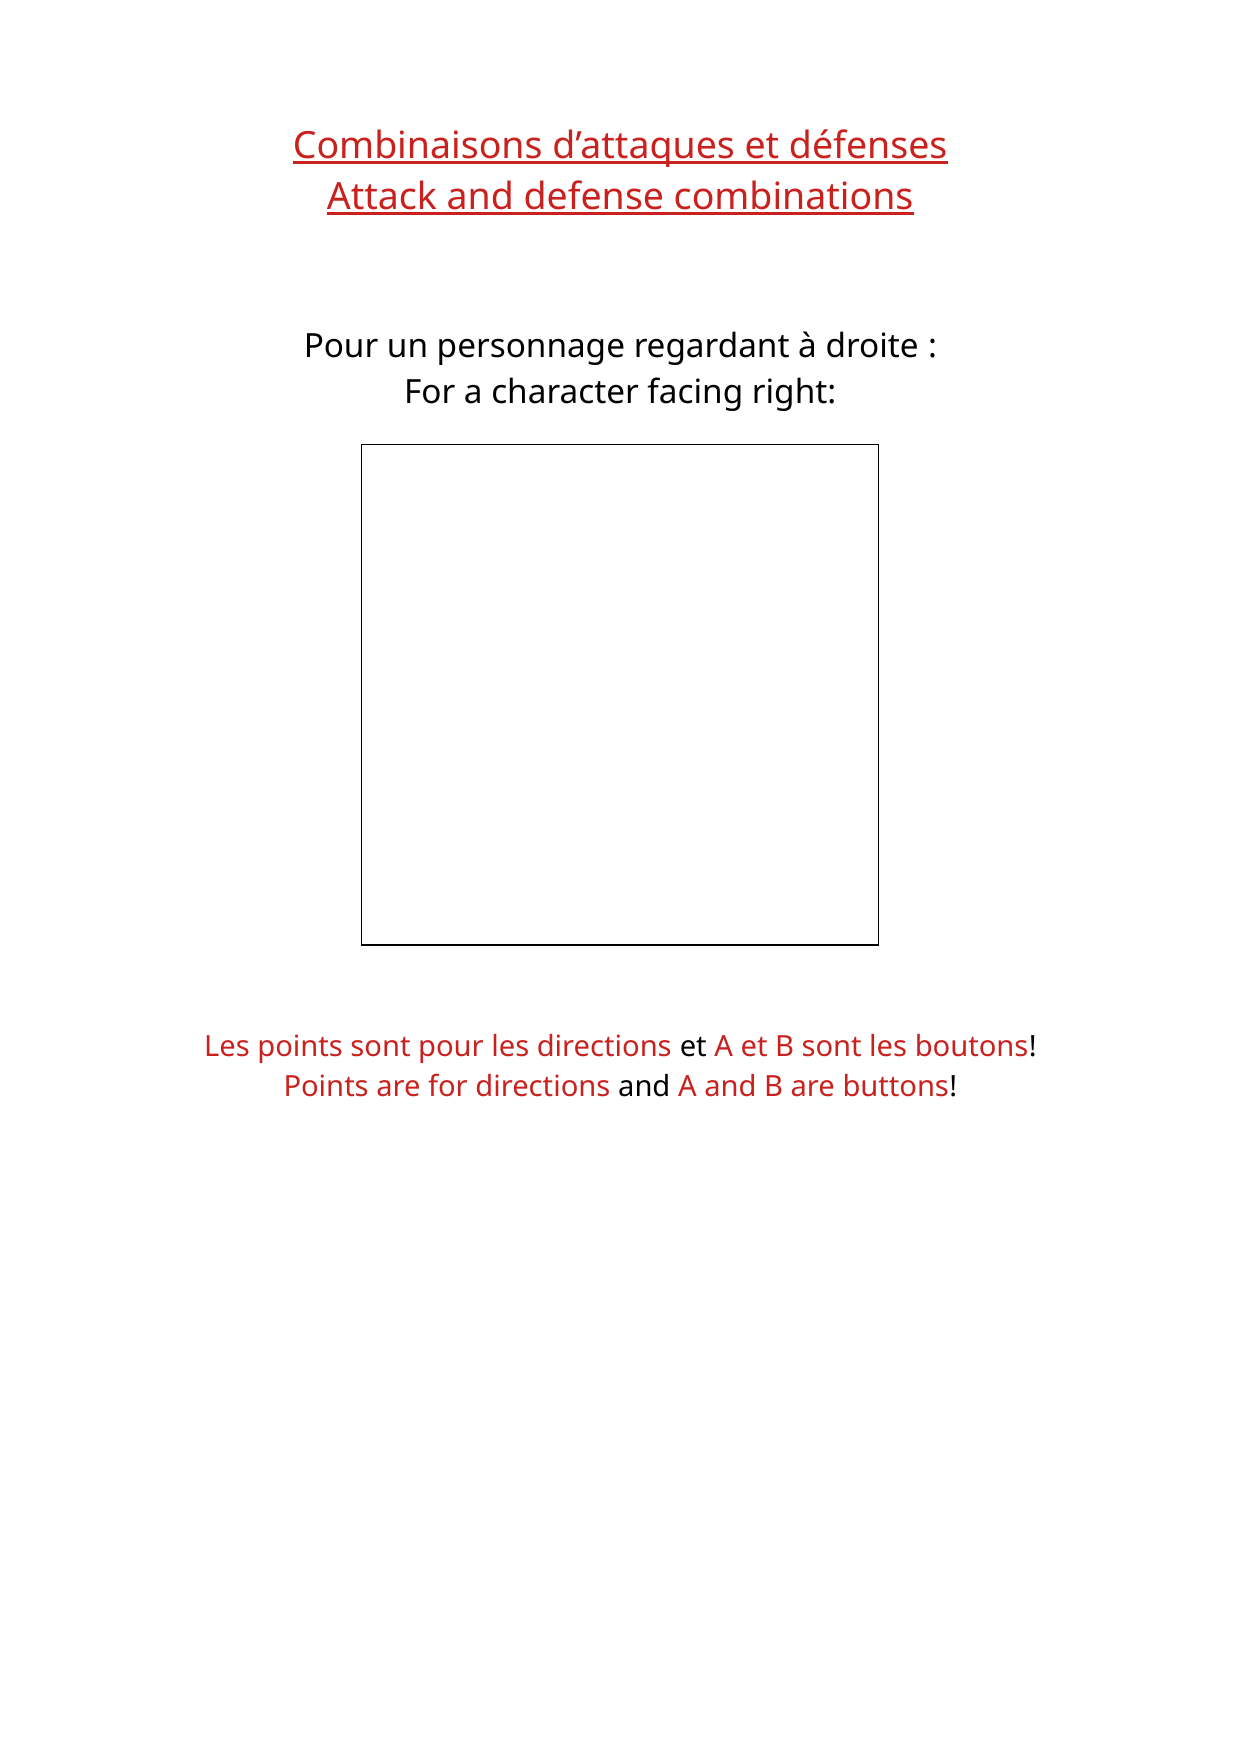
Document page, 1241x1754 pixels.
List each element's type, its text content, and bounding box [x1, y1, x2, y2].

text Points are for directions and A and B are buttons! [118, 1065, 1122, 1105]
text Les points sont pour les directions et A et B sont les boutons! [118, 1026, 1122, 1065]
text Pour un personnage regardant à droite : [118, 322, 1122, 368]
text For a character facing right: [118, 368, 1122, 413]
text Attack and defense combinations [118, 169, 1122, 220]
text Combinaisons d’attaques et défenses [118, 118, 1122, 169]
